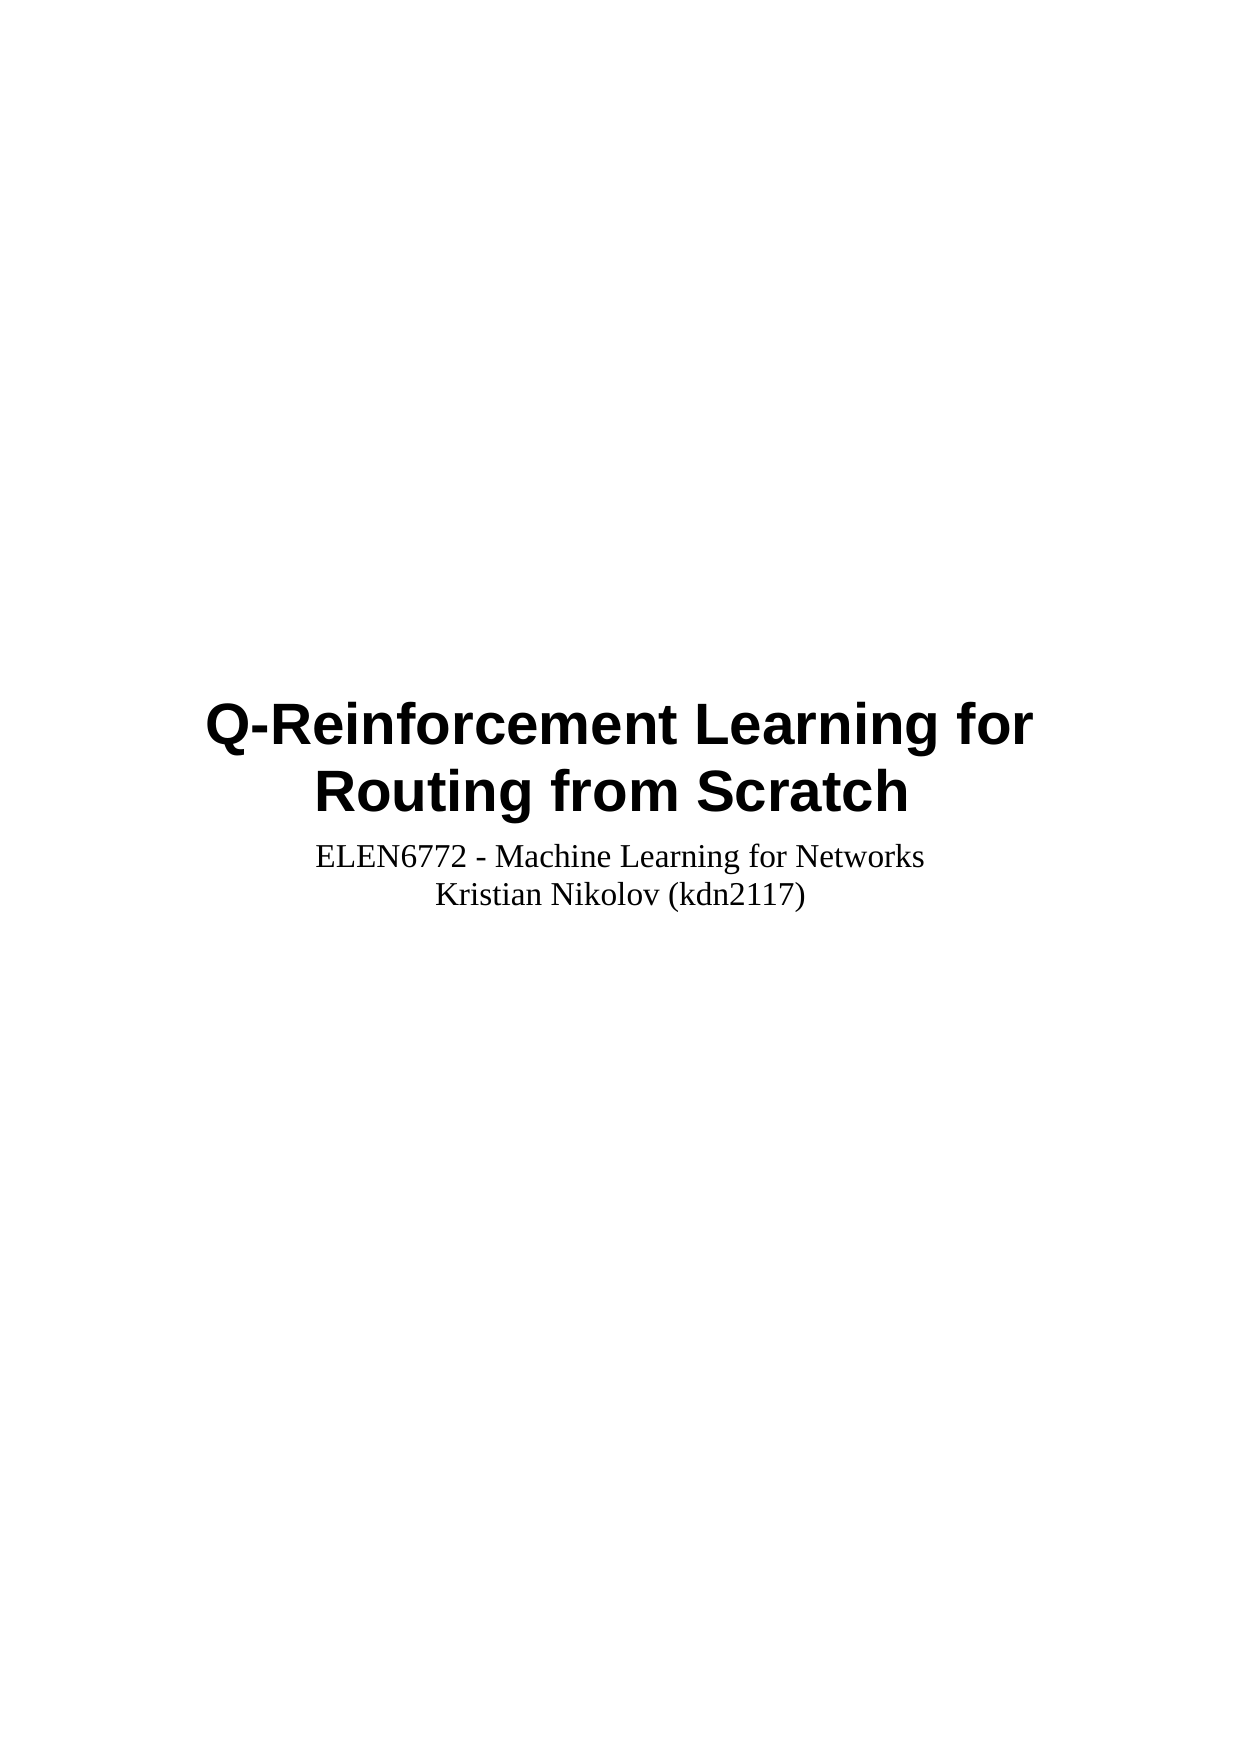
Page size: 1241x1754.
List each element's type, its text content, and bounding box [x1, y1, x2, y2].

text ELEN6772 - Machine Learning for Networks [118, 836, 1122, 874]
title Q-Reinforcement Learning for Routing from Scratch [118, 689, 1122, 823]
text Kristian Nikolov (kdn2117) [118, 874, 1122, 913]
